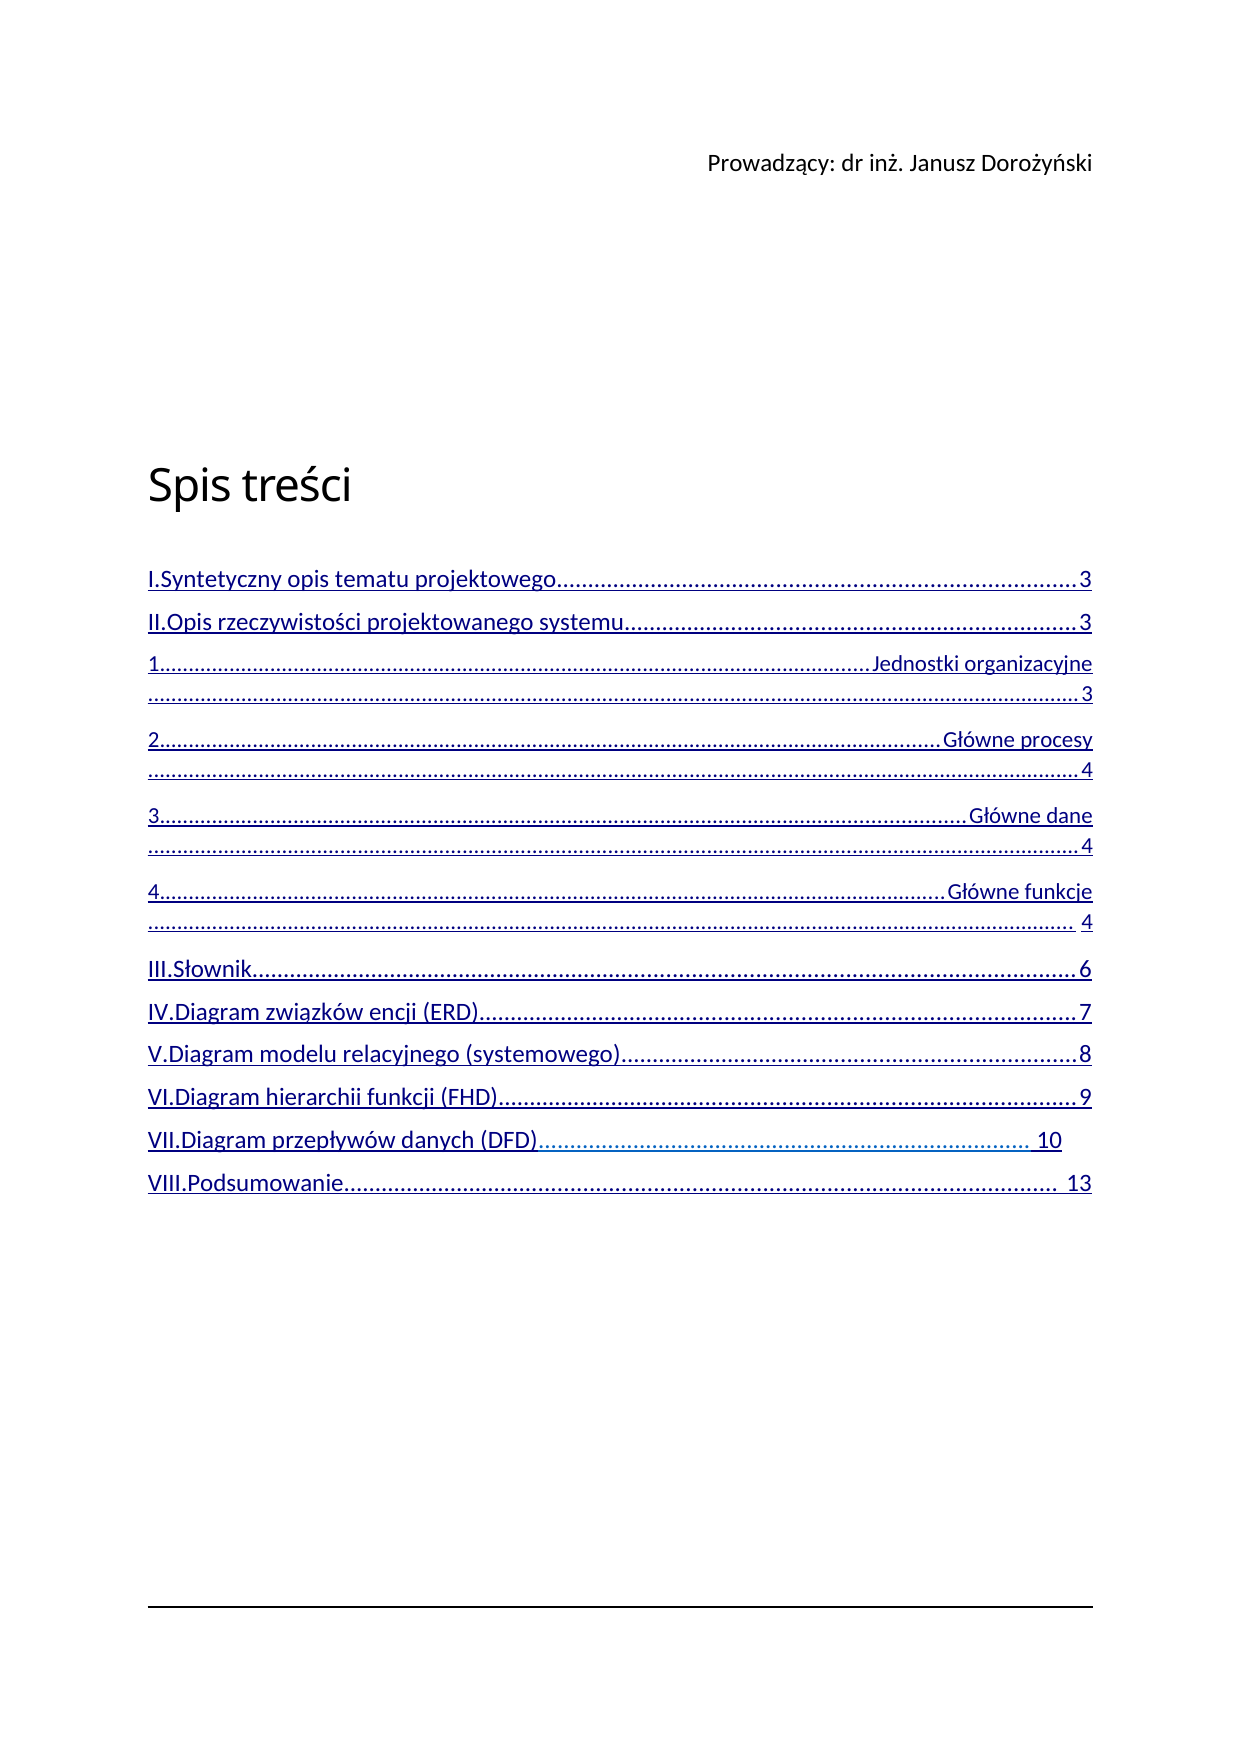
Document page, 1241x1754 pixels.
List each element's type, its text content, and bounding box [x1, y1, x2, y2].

text 3. Główne dane 4 [148, 827, 1093, 855]
text VI. Diagram hierarchii funkcji (FHD) 9 [148, 1081, 1093, 1112]
text 1. Jednostki organizacyjne 3 [148, 649, 1093, 673]
text 3. Główne dane 4 [148, 801, 1093, 825]
text IV. Diagram związków encji (ERD) 7 [148, 996, 1093, 1026]
text VIII. Podsumowanie 13 [148, 1167, 1093, 1197]
text 4. Główne funkcje 4 [148, 903, 1093, 935]
text 4. Główne funkcje 4 [148, 877, 1093, 901]
text Prowadzący: dr inż. Janusz Dorożyński [185, 148, 1093, 178]
text Spis treści [148, 452, 1093, 514]
text VII. Diagram przepływów danych (DFD).............................................................................. 10 [148, 1124, 1093, 1154]
text I. Syntetyczny opis tematu projektowego 3 [148, 563, 1093, 594]
text II. Opis rzeczywistości projektowanego systemu 3 [148, 606, 1093, 637]
text V. Diagram modelu relacyjnego (systemowego) 8 [148, 1038, 1093, 1069]
text 2. Główne procesy 4 [148, 725, 1093, 749]
text 1. Jednostki organizacyjne 3 [148, 674, 1093, 703]
text 2. Główne procesy 4 [148, 751, 1093, 779]
text III. Słownik 6 [148, 953, 1093, 984]
